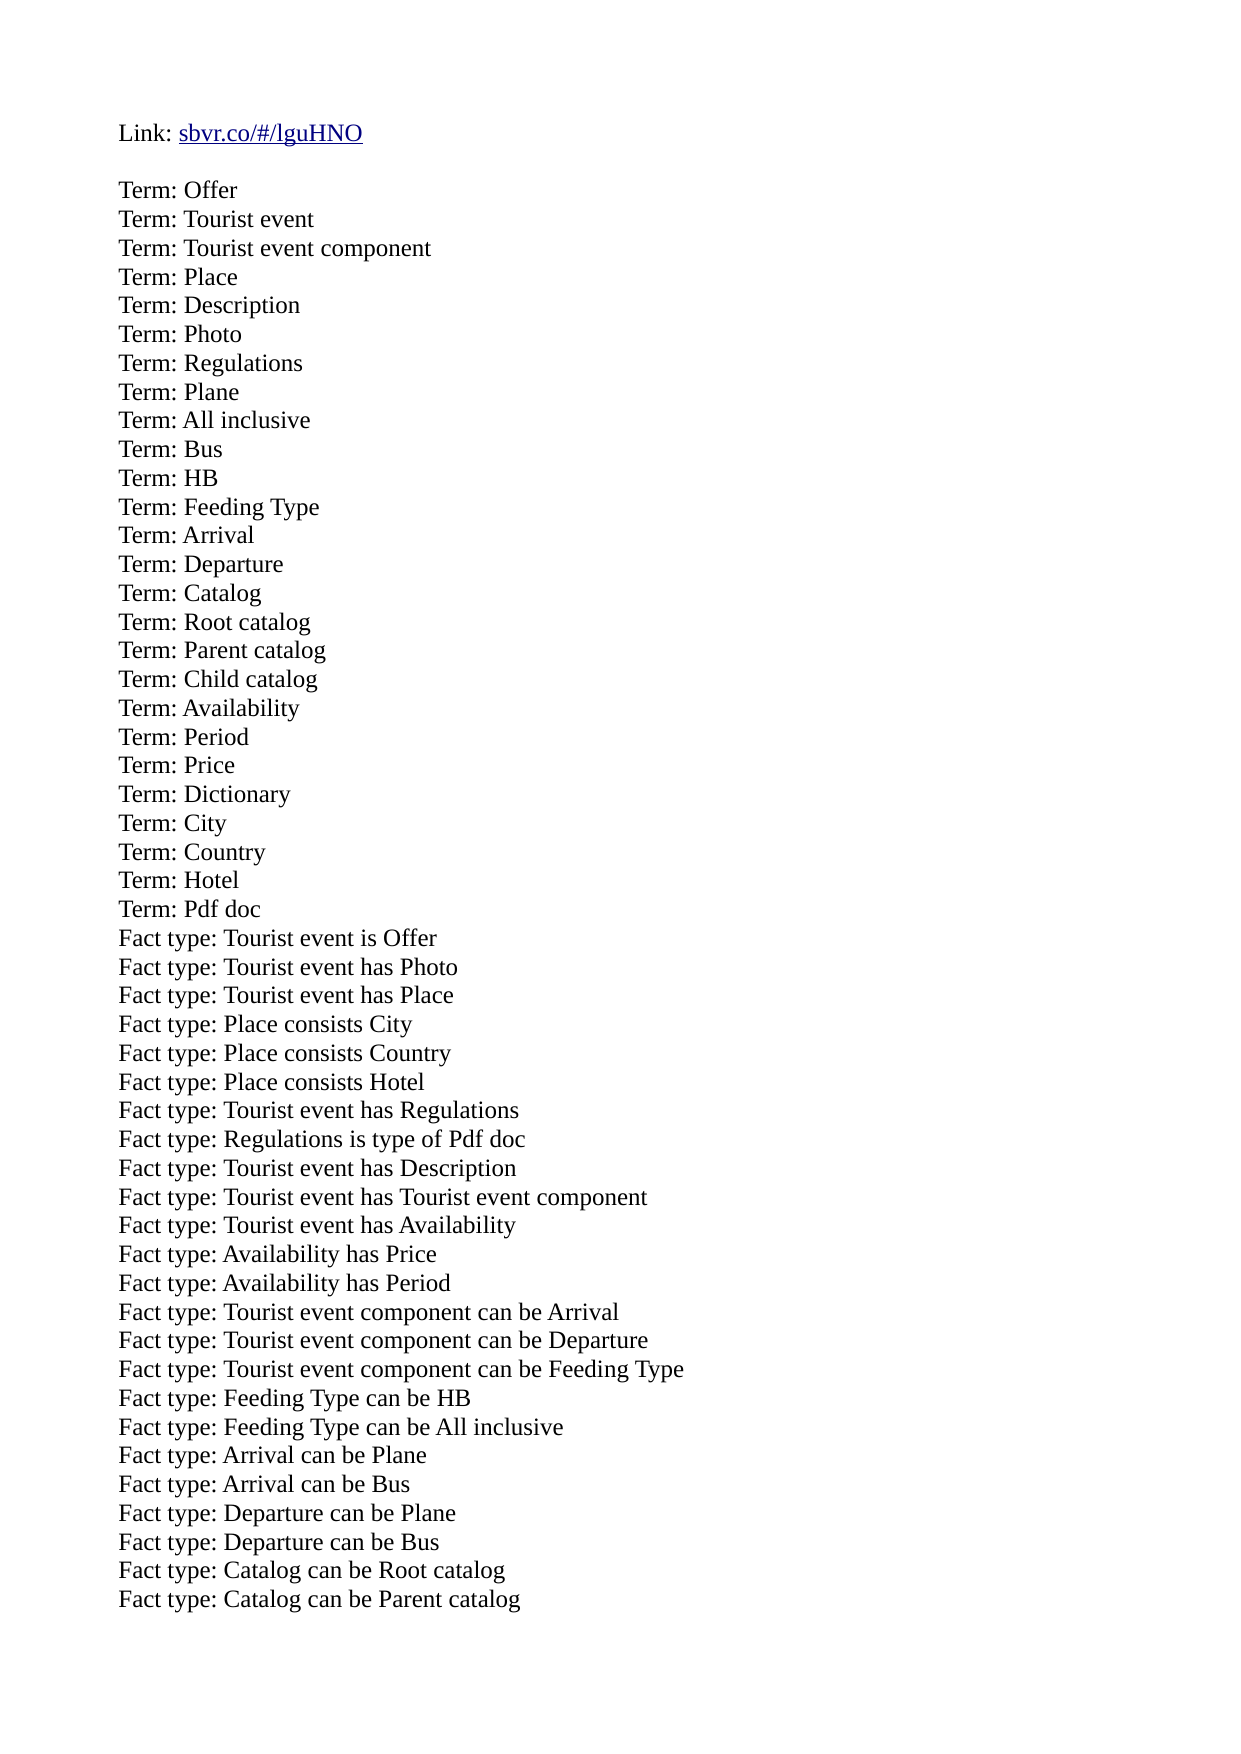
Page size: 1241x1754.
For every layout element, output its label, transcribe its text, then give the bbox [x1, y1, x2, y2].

text Fact type: Tourist event component can be Arrival [118, 1297, 1122, 1326]
text Fact type: Catalog can be Root catalog [118, 1556, 1122, 1584]
text Fact type: Place consists Hotel [118, 1067, 1122, 1096]
text Term: Root catalog [118, 607, 1122, 636]
text Term: Tourist event [118, 204, 1122, 233]
text Term: Photo [118, 319, 1122, 348]
text Term: HB [118, 463, 1122, 492]
text Fact type: Feeding Type can be HB [118, 1383, 1122, 1412]
text Fact type: Tourist event has Regulations [118, 1096, 1122, 1124]
text Fact type: Place consists City [118, 1009, 1122, 1038]
text Term: Price [118, 751, 1122, 779]
text Term: Pdf doc [118, 894, 1122, 923]
text Fact type: Availability has Price [118, 1239, 1122, 1268]
text Term: Dictionary [118, 779, 1122, 808]
text Term: Departure [118, 549, 1122, 578]
text Fact type: Tourist event has Availability [118, 1211, 1122, 1239]
text Fact type: Tourist event component can be Feeding Type [118, 1354, 1122, 1383]
text Term: Feeding Type [118, 492, 1122, 521]
text Term: Period [118, 722, 1122, 751]
text Fact type: Regulations is type of Pdf doc [118, 1124, 1122, 1153]
text Term: Offer [118, 176, 1122, 204]
text Fact type: Feeding Type can be All inclusive [118, 1412, 1122, 1441]
text Term: Regulations [118, 348, 1122, 377]
text Fact type: Tourist event has Photo [118, 952, 1122, 981]
text Term: Parent catalog [118, 636, 1122, 664]
text Term: All inclusive [118, 406, 1122, 434]
text Term: Description [118, 291, 1122, 319]
text Link: sbvr.co/#/lguHNO [118, 118, 1122, 147]
text Fact type: Catalog can be Parent catalog [118, 1584, 1122, 1613]
text Term: Child catalog [118, 664, 1122, 693]
text Fact type: Availability has Period [118, 1268, 1122, 1297]
text Fact type: Arrival can be Plane [118, 1441, 1122, 1469]
text Fact type: Departure can be Bus [118, 1527, 1122, 1556]
text Term: Catalog [118, 578, 1122, 607]
text Term: Plane [118, 377, 1122, 406]
text Term: Hotel [118, 866, 1122, 894]
text Term: Bus [118, 434, 1122, 463]
text Term: Country [118, 837, 1122, 866]
text Fact type: Tourist event has Place [118, 981, 1122, 1009]
text Fact type: Tourist event has Tourist event component [118, 1182, 1122, 1211]
text Term: Place [118, 262, 1122, 291]
text Fact type: Arrival can be Bus [118, 1469, 1122, 1498]
text Fact type: Departure can be Plane [118, 1498, 1122, 1527]
text Term: Arrival [118, 521, 1122, 549]
text Fact type: Place consists Country [118, 1038, 1122, 1067]
text Term: Availability [118, 693, 1122, 722]
text Term: City [118, 808, 1122, 837]
text Term: Tourist event component [118, 233, 1122, 262]
text Fact type: Tourist event has Description [118, 1153, 1122, 1182]
text Fact type: Tourist event component can be Departure [118, 1326, 1122, 1354]
text Fact type: Tourist event is Offer [118, 923, 1122, 952]
